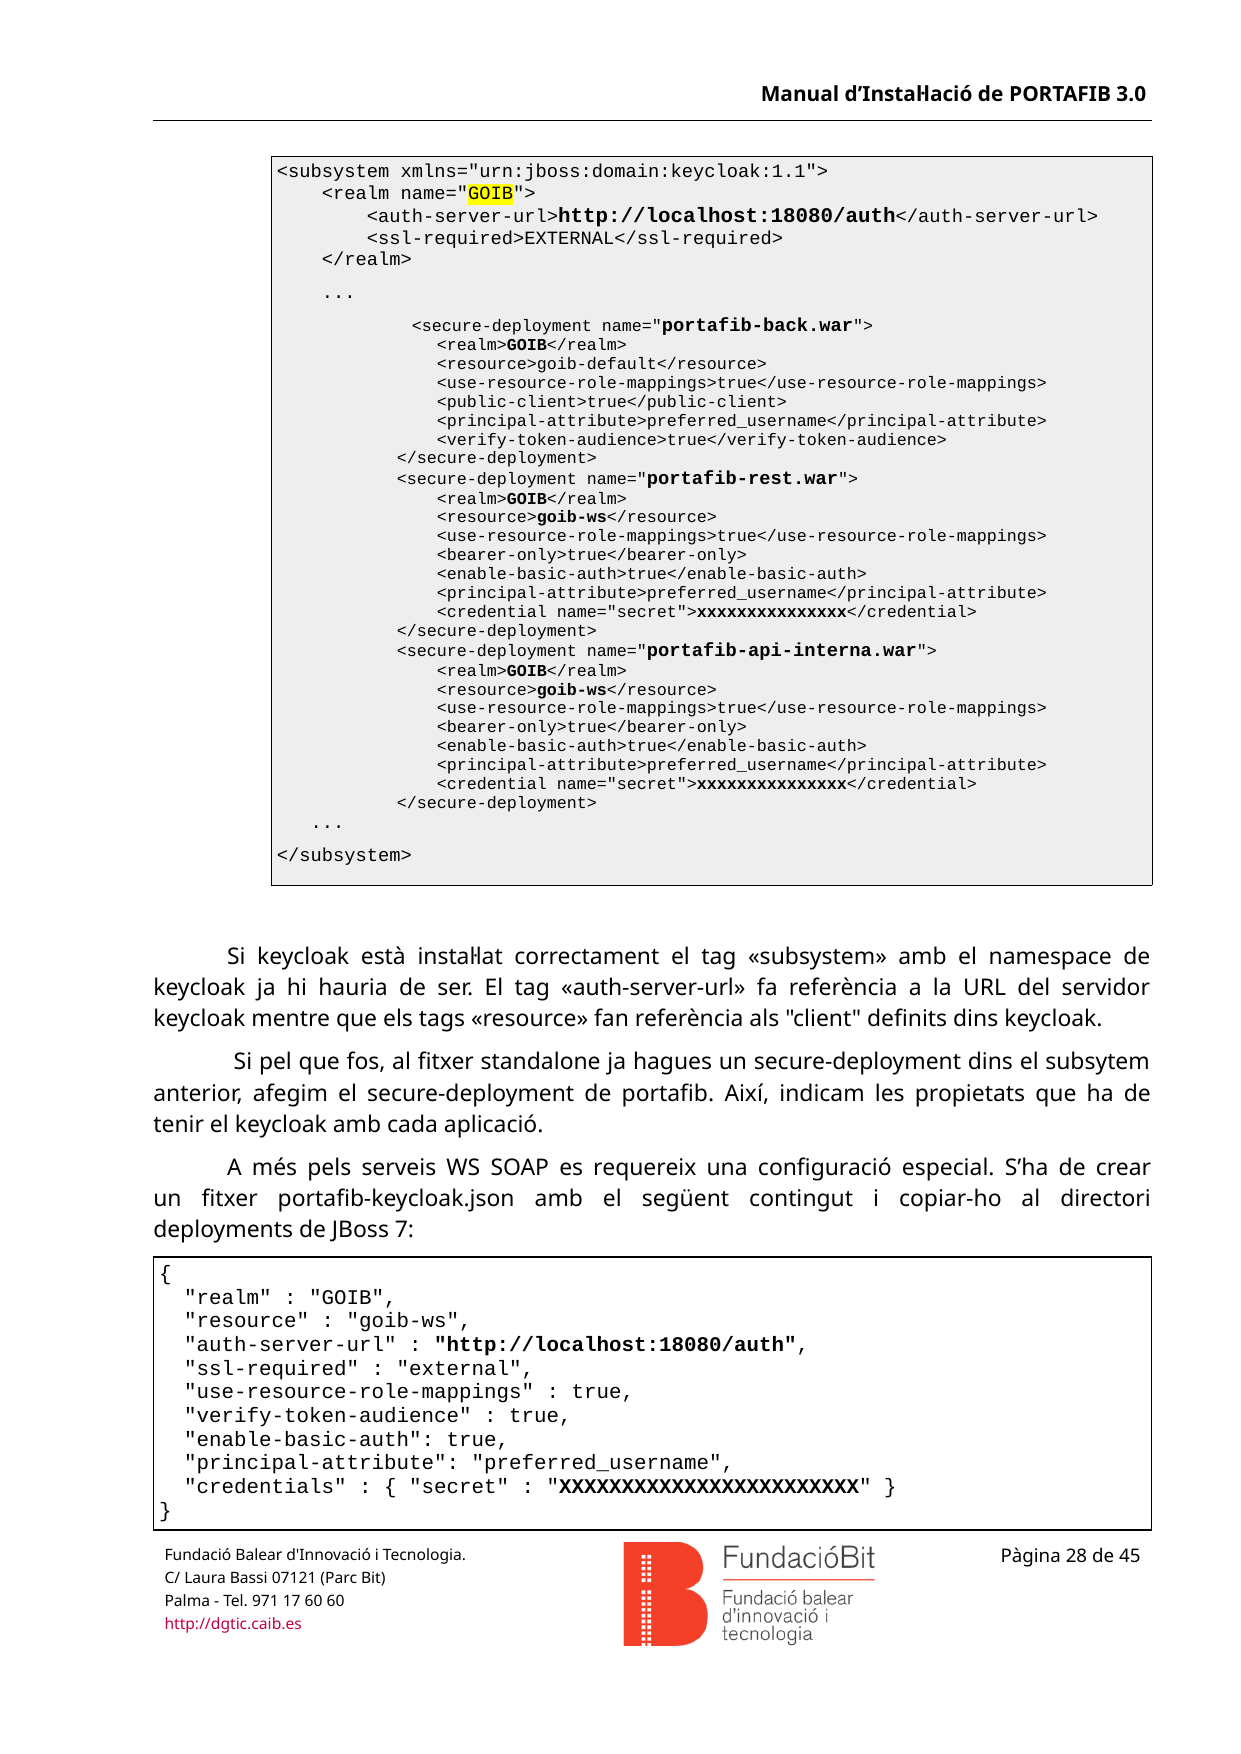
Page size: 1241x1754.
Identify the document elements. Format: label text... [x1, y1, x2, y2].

table_header { "realm" : "GOIB", "resource" : "goib-ws", "auth-server-url" : "http://localhost:18080/auth", "ssl-required" : "external", "use-resource-role-mappings" : true, "verify-token-audience" : true, "enable-basic-auth": true, "principal-attribute": "preferred_username", "credentials" : { "secret" : "XXXXXXXXXXXXXXXXXXXXXXXX" } } [154, 1258, 1151, 1529]
table_header <subsystem xmlns="urn:jboss:domain:keycloak:1.1"> <realm name="GOIB"> <auth-server-url>http://localhost:18080/auth</auth-server-url> <ssl-required>EXTERNAL</ssl-required> </realm> ... <secure-deployment name="portafib-back.war"> <realm>GOIB</realm> <resource>goib-default</resource> <use-resource-role-mappings>true</use-resource-role-mappings> <public-client>true</public-client> <principal-attribute>preferred_username</principal-attribute> <verify-token-audience>true</verify-token-audience> </secure-deployment> <secure-deployment name="portafib-rest.war"> <realm>GOIB</realm> <resource>goib-ws</resource> <use-resource-role-mappings>true</use-resource-role-mappings> <bearer-only>true</bearer-only> <enable-basic-auth>true</enable-basic-auth> <principal-attribute>preferred_username</principal-attribute> <credential name="secret">xxxxxxxxxxxxxxx</credential> </secure-deployment> <secure-deployment name="portafib-api-interna.war"> <realm>GOIB</realm> <resource>goib-ws</resource> <use-resource-role-mappings>true</use-resource-role-mappings> <bearer-only>true</bearer-only> <enable-basic-auth>true</enable-basic-auth> <principal-attribute>preferred_username</principal-attribute> <credential name="secret">xxxxxxxxxxxxxxx</credential> </secure-deployment> ... </subsystem> [272, 157, 1152, 885]
picture [623, 1542, 875, 1646]
text Si pel que fos, al fitxer standalone ja hagues un secure-deployment dins el subsytem anterior, afegim el secure-deployment de portafib. Així, indicam les propietats que ha de tenir el keycloak amb cada aplicació. [153, 1045, 1152, 1139]
text Si keycloak està instal·lat correctament el tag «subsystem» amb el namespace de keycloak ja hi hauria de ser. El tag «auth-server-url» fa referència a la URL del servidor keycloak mentre que els tags «resource» fan referència als "client" definits dins keycloak. [153, 940, 1152, 1033]
text A més pels serveis WS SOAP es requereix una configuració especial. S’ha de crear un fitxer portafib-keycloak.json amb el següent contingut i copiar-ho al directori deployments de JBoss 7: [153, 1151, 1152, 1244]
